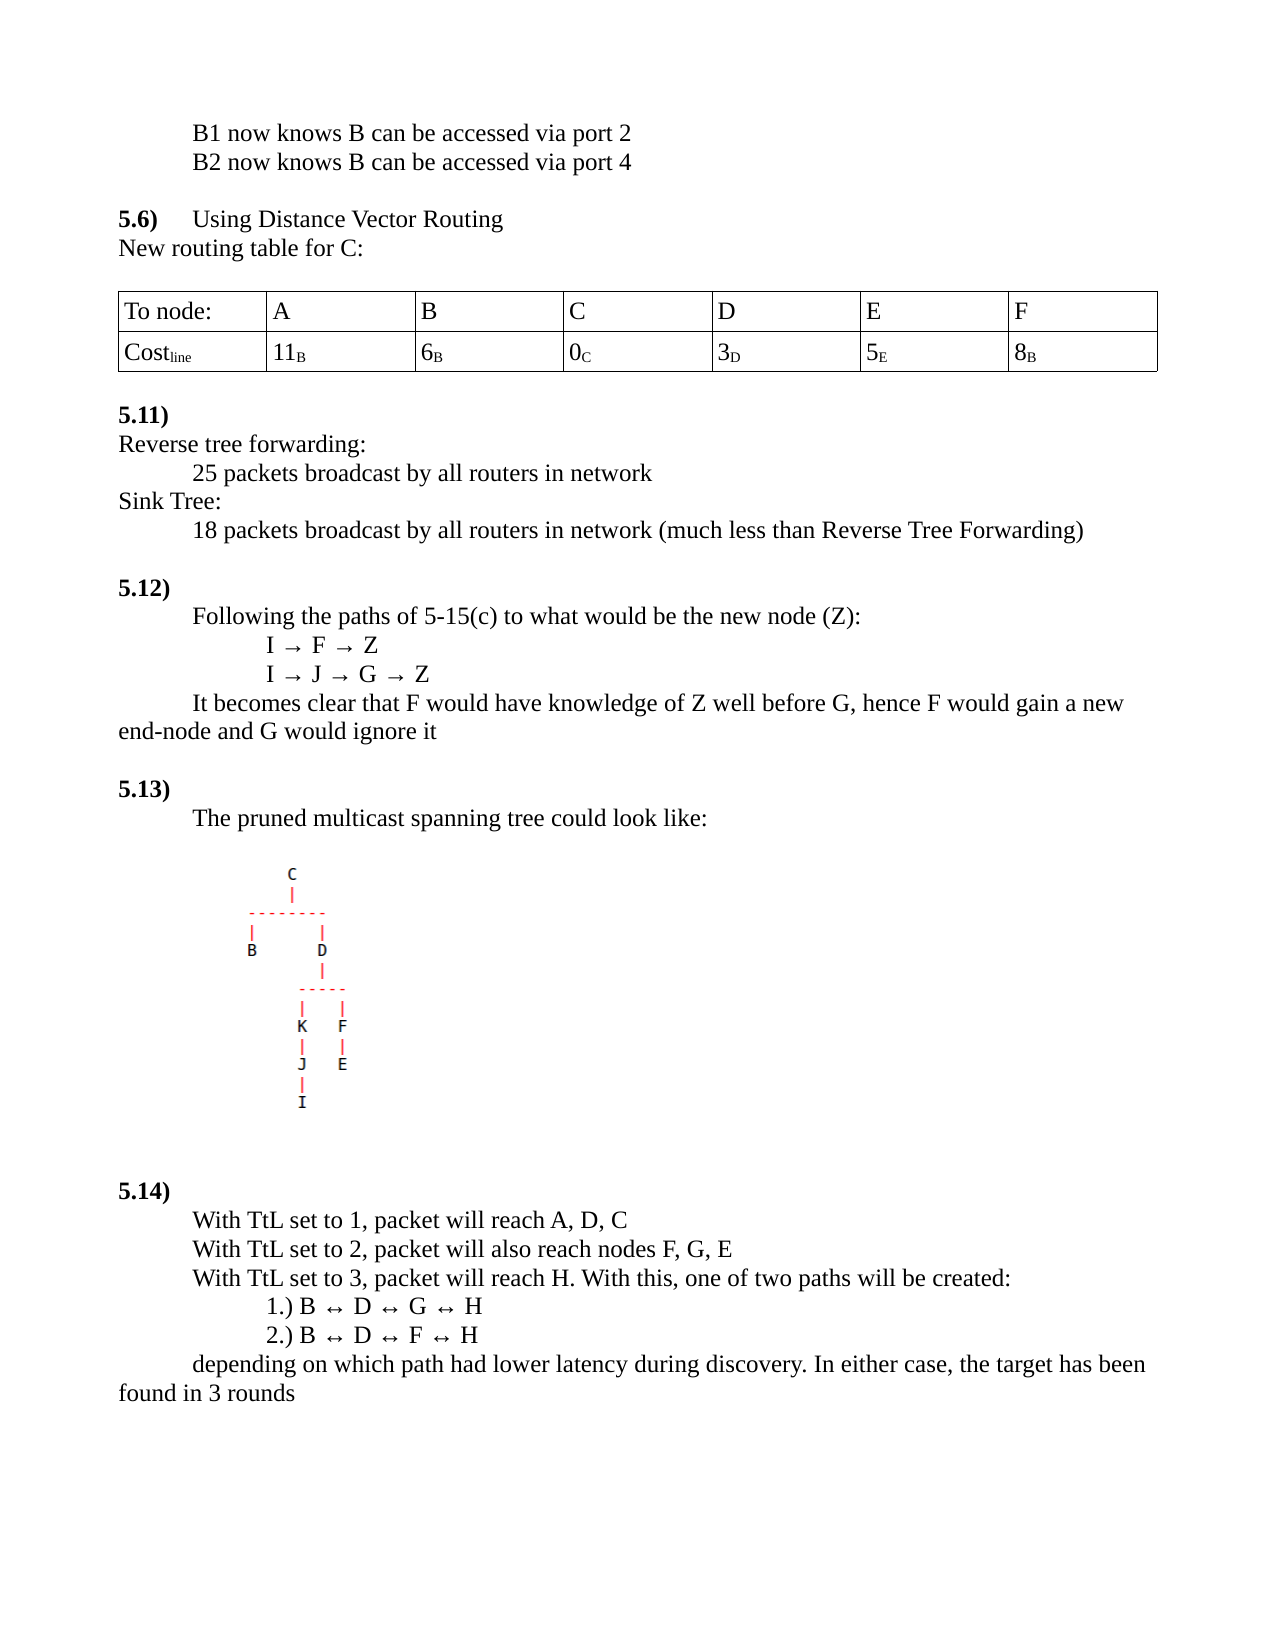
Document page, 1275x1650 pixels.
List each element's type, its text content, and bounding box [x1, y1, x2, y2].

table_cell 3D [713, 332, 860, 371]
text 2.) B ↔ D ↔ F ↔ H [118, 1320, 1157, 1349]
text 5.11) [118, 400, 1157, 429]
text With TtL set to 1, packet will reach A, D, C [118, 1205, 1157, 1234]
table_cell 0C [564, 332, 712, 371]
text New routing table for C: [118, 233, 1157, 262]
table_header E [861, 292, 1008, 331]
text It becomes clear that F would have knowledge of Z well before G, hence F would gain a new end-node and G would ignore it [118, 688, 1157, 745]
table_header B [416, 292, 563, 331]
text B1 now knows B can be accessed via port 2 [118, 118, 1157, 147]
table_cell 5E [861, 332, 1008, 371]
table_cell 8B [1009, 332, 1157, 371]
picture [207, 845, 413, 1139]
text B2 now knows B can be accessed via port 4 [118, 147, 1157, 176]
text depending on which path had lower latency during discovery. In either case, the target has been found in 3 rounds [118, 1349, 1157, 1406]
table_cell Costline [119, 332, 266, 371]
text Reverse tree forwarding: [118, 429, 1157, 458]
table_header F [1009, 292, 1157, 331]
text I → F → Z [118, 630, 1157, 659]
table_header A [267, 292, 415, 331]
table_header D [713, 292, 860, 331]
text With TtL set to 2, packet will also reach nodes F, G, E [118, 1234, 1157, 1263]
table_header To node: [119, 292, 266, 331]
text 5.14) [118, 1176, 1157, 1205]
text 5.13) [118, 774, 1157, 803]
text Following the paths of 5-15(c) to what would be the new node (Z): [118, 601, 1157, 630]
table_header C [564, 292, 712, 331]
text 18 packets broadcast by all routers in network (much less than Reverse Tree Forwarding) [118, 515, 1157, 544]
text 5.6) Using Distance Vector Routing [118, 204, 1157, 233]
table_cell 11B [267, 332, 415, 371]
text 5.12) [118, 573, 1157, 601]
text I → J → G → Z [118, 659, 1157, 688]
table_cell 6B [416, 332, 563, 371]
text The pruned multicast spanning tree could look like: [118, 803, 1157, 831]
text With TtL set to 3, packet will reach H. With this, one of two paths will be created: 1.) B ↔ D ↔ G ↔ H [118, 1263, 1157, 1320]
text Sink Tree: [118, 486, 1157, 515]
text 25 packets broadcast by all routers in network [118, 458, 1157, 486]
